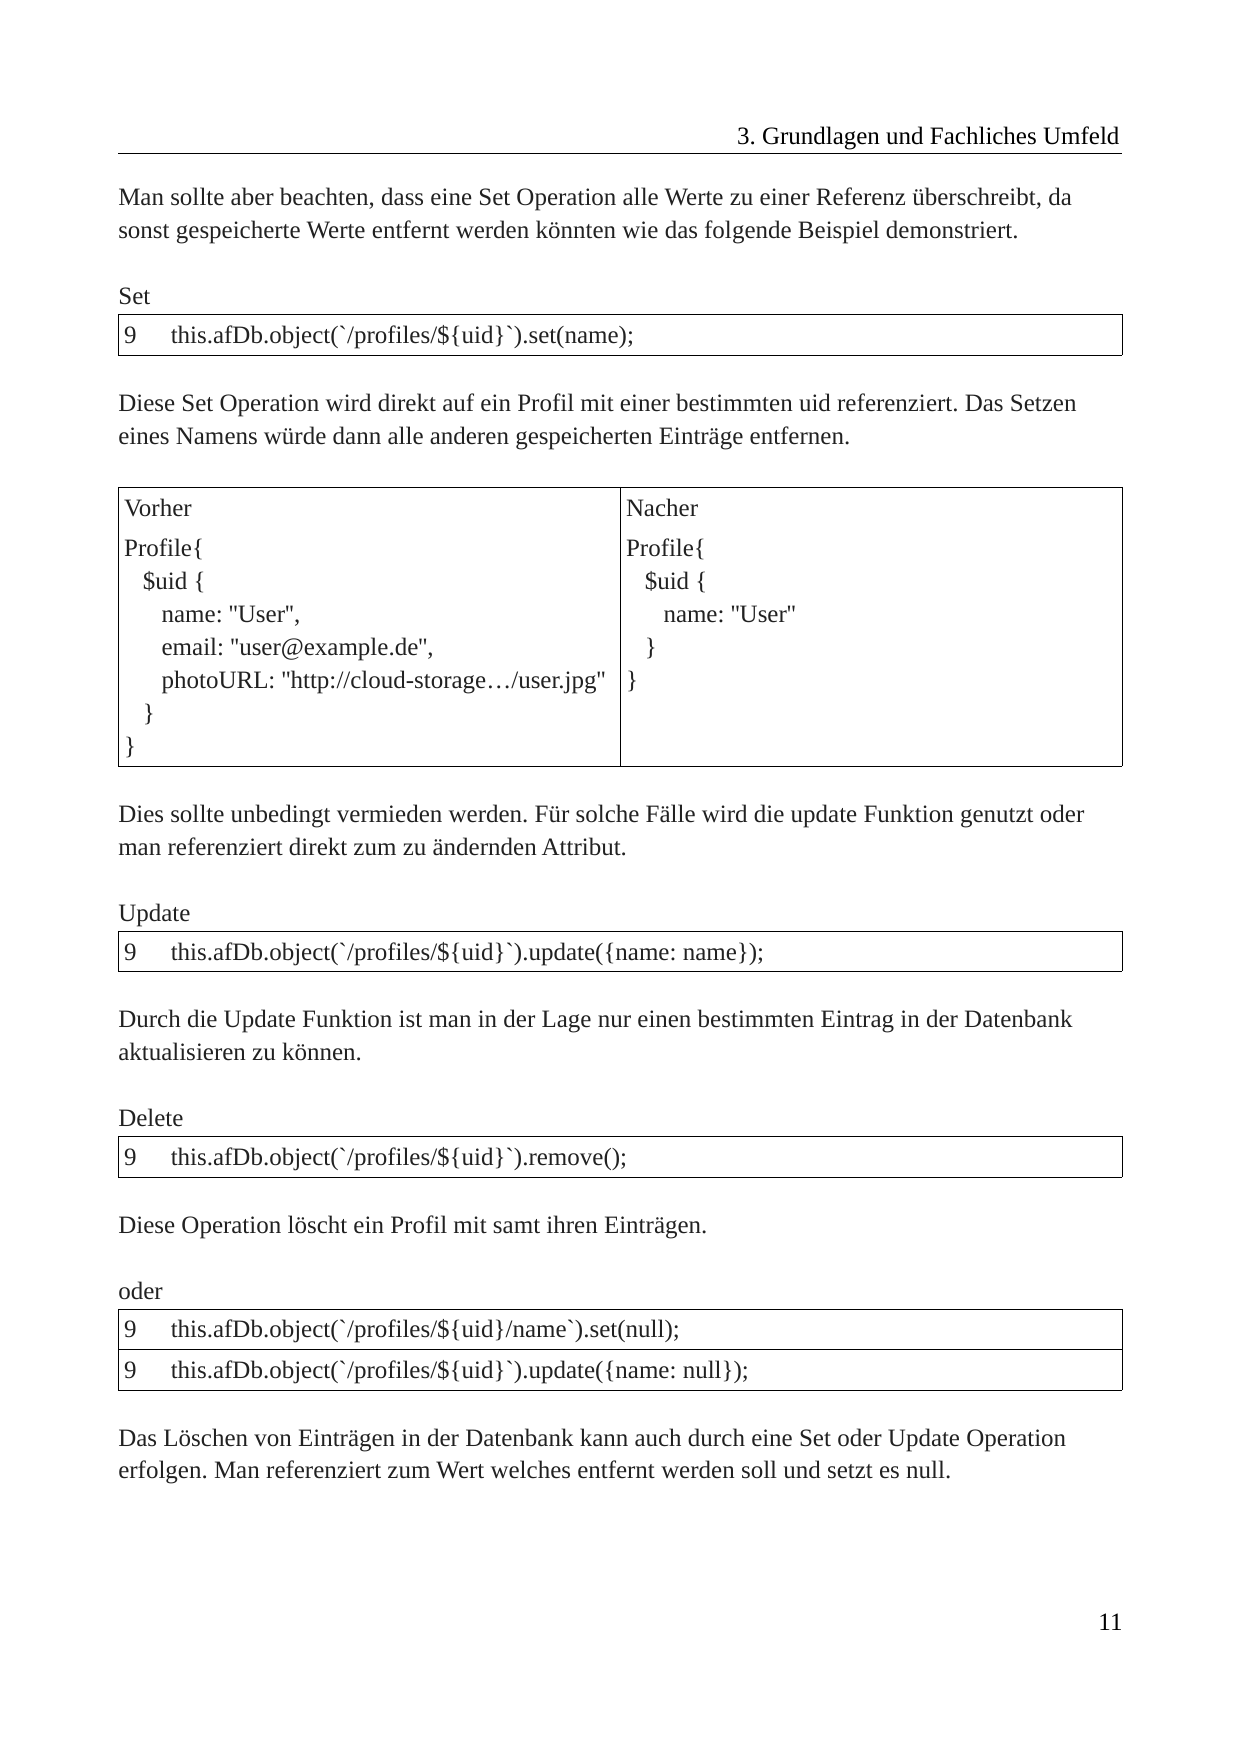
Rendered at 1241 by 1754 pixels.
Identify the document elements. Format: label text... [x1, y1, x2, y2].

text Update [118, 898, 1122, 926]
table_header Vorher [119, 488, 620, 527]
table_header this.afDb.object(`/profiles/${uid}`).update({name: name}); [165, 932, 1122, 971]
table_header 9 [119, 1310, 165, 1349]
table_header this.afDb.object(`/profiles/${uid}/name`).set(null); [165, 1310, 1122, 1349]
table_header this.afDb.object(`/profiles/${uid}`).update({name: null}); [165, 1350, 1122, 1389]
table_header this.afDb.object(`/profiles/${uid}`).remove(); [165, 1137, 1122, 1177]
text Dies sollte unbedingt vermieden werden. Für solche Fälle wird die update Funktion genutzt oder man referenziert direkt zum zu ändernden Attribut. [118, 799, 1122, 860]
text Set [118, 281, 1122, 310]
table_header 9 [119, 1137, 165, 1177]
table_header 9 [119, 932, 165, 971]
text Man sollte aber beachten, dass eine Set Operation alle Werte zu einer Referenz überschreibt, da sonst gespeicherte Werte entfernt werden könnten wie das folgende Beispiel demonstriert. [118, 182, 1122, 244]
table_header 9 [119, 1350, 165, 1389]
text Das Löschen von Einträgen in der Datenbank kann auch durch eine Set oder Update Operation erfolgen. Man referenziert zum Wert welches entfernt werden soll und setzt es null. [118, 1423, 1122, 1484]
table_cell Profile{ $uid { name: ''User'', email: ''user@example.de'', photoURL: ''http://cloud-storage…/user.jpg'' } } [119, 527, 620, 766]
text Durch die Update Funktion ist man in der Lage nur einen bestimmten Eintrag in der Datenbank aktualisieren zu können. [118, 1004, 1122, 1066]
text Delete [118, 1103, 1122, 1132]
text oder [118, 1276, 1122, 1304]
text Diese Operation löscht ein Profil mit samt ihren Einträgen. [118, 1210, 1122, 1238]
table_header this.afDb.object(`/profiles/${uid}`).set(name); [165, 315, 1122, 355]
table_header Nacher [621, 488, 1122, 527]
table_cell Profile{ $uid { name: ''User'' } } [621, 527, 1122, 766]
text Diese Set Operation wird direkt auf ein Profil mit einer bestimmten uid referenziert. Das Setzen eines Namens würde dann alle anderen gespeicherten Einträge entfernen. [118, 388, 1122, 449]
table_header 9 [119, 315, 165, 355]
